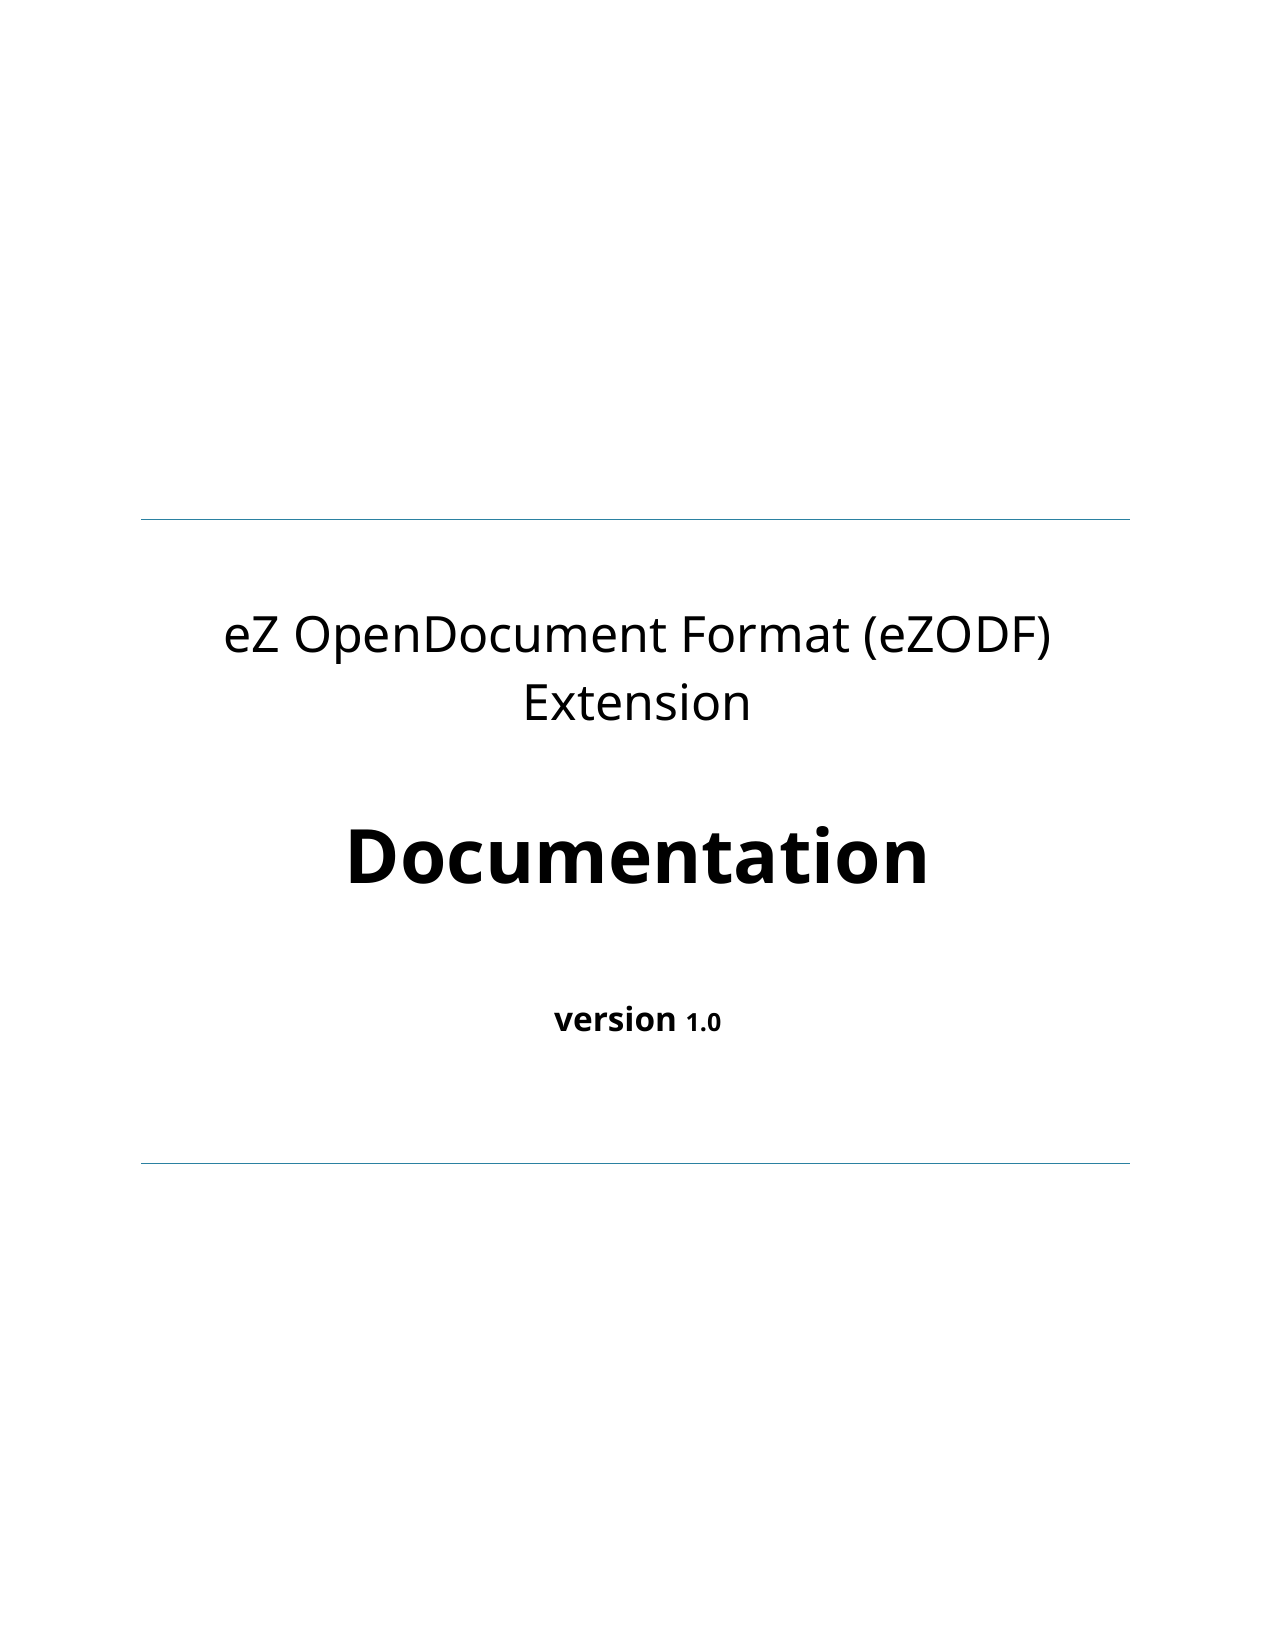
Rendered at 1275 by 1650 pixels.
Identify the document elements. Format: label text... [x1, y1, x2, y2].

text eZ OpenDocument Format (eZODF) Extension [118, 598, 1157, 735]
text version 1.0 [118, 905, 1157, 1041]
text Documentation [118, 803, 1157, 905]
